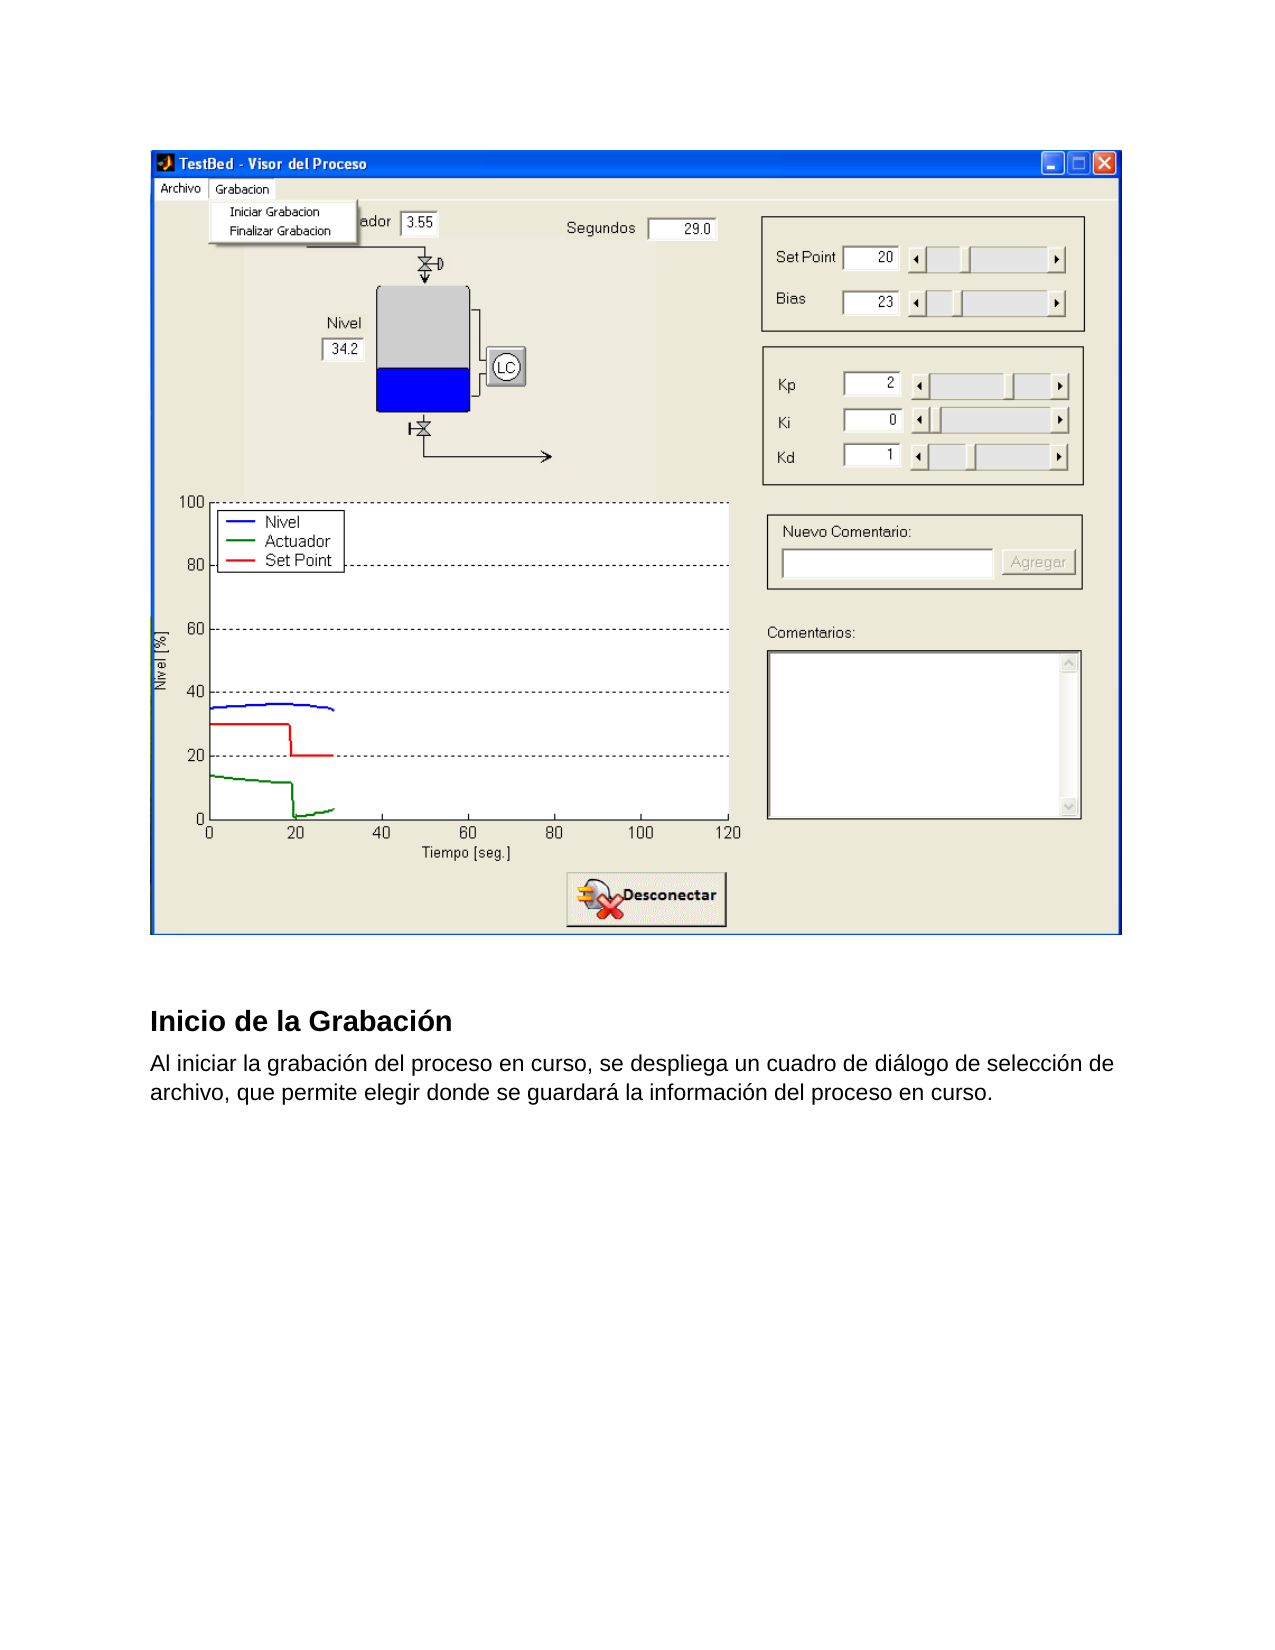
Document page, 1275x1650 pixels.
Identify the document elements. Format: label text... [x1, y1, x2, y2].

subtitle Inicio de la Grabación [150, 1005, 1125, 1038]
text Al iniciar la grabación del proceso en curso, se despliega un cuadro de diálogo de selección de archivo, que permite elegir donde se guardará la información del proceso en curso. [150, 1051, 1125, 1106]
picture [150, 150, 1122, 935]
